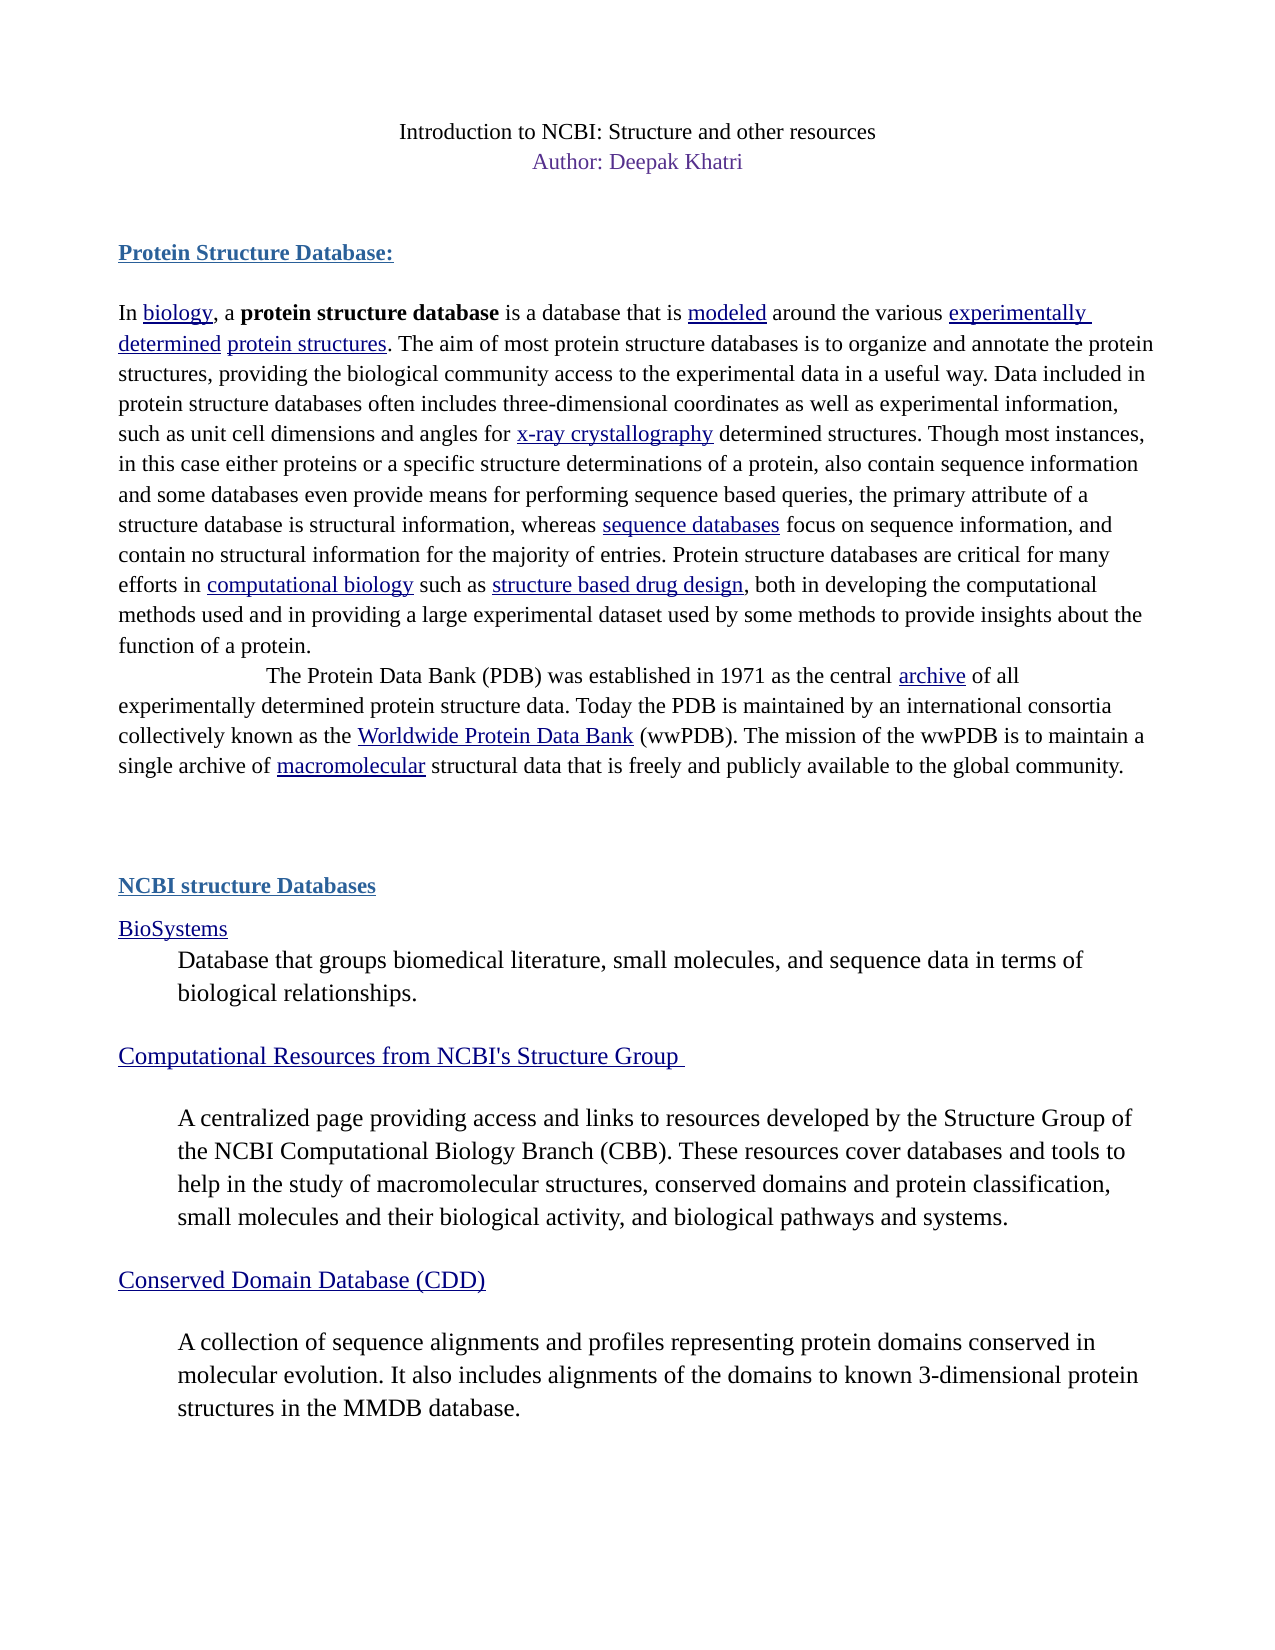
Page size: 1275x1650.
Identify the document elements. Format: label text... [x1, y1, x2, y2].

text Protein Structure Database: [118, 239, 1157, 265]
text Introduction to NCBI: Structure and other resources [118, 118, 1157, 144]
subtitle BioSystems [118, 915, 1157, 941]
text Author: Deepak Khatri [118, 148, 1157, 175]
subtitle Computational Resources from NCBI's Structure Group [118, 1041, 1157, 1069]
list Database that groups biomedical literature, small molecules, and sequence data in terms of biological relationships. [177, 945, 1157, 1007]
text The Protein Data Bank (PDB) was established in 1971 as the central archive of all experimentally determined protein structure data. Today the PDB is maintained by an international consortia collectively known as the Worldwide Protein Data Bank (wwPDB). The mission of the wwPDB is to maintain a single archive of macromolecular structural data that is freely and publicly available to the global community. [118, 662, 1157, 779]
list A centralized page providing access and links to resources developed by the Structure Group of the NCBI Computational Biology Branch (CBB). These resources cover databases and tools to help in the study of macromolecular structures, conserved domains and protein classification, small molecules and their biological activity, and biological pathways and systems. [177, 1103, 1157, 1231]
list A collection of sequence alignments and profiles representing protein domains conserved in molecular evolution. It also includes alignments of the domains to known 3-dimensional protein structures in the MMDB database. [177, 1327, 1157, 1422]
subtitle Conserved Domain Database (CDD) [118, 1265, 1157, 1293]
subtitle NCBI structure Databases [118, 872, 1157, 899]
text In biology, a protein structure database is a database that is modeled around the various experimentally determined protein structures. The aim of most protein structure databases is to organize and annotate the protein structures, providing the biological community access to the experimental data in a useful way. Data included in protein structure databases often includes three-dimensional coordinates as well as experimental information, such as unit cell dimensions and angles for x-ray crystallography determined structures. Though most instances, in this case either proteins or a specific structure determinations of a protein, also contain sequence information and some databases even provide means for performing sequence based queries, the primary attribute of a structure database is structural information, whereas sequence databases focus on sequence information, and contain no structural information for the majority of entries. Protein structure databases are critical for many efforts in computational biology such as structure based drug design, both in developing the computational methods used and in providing a large experimental dataset used by some methods to provide insights about the function of a protein. [118, 299, 1157, 658]
